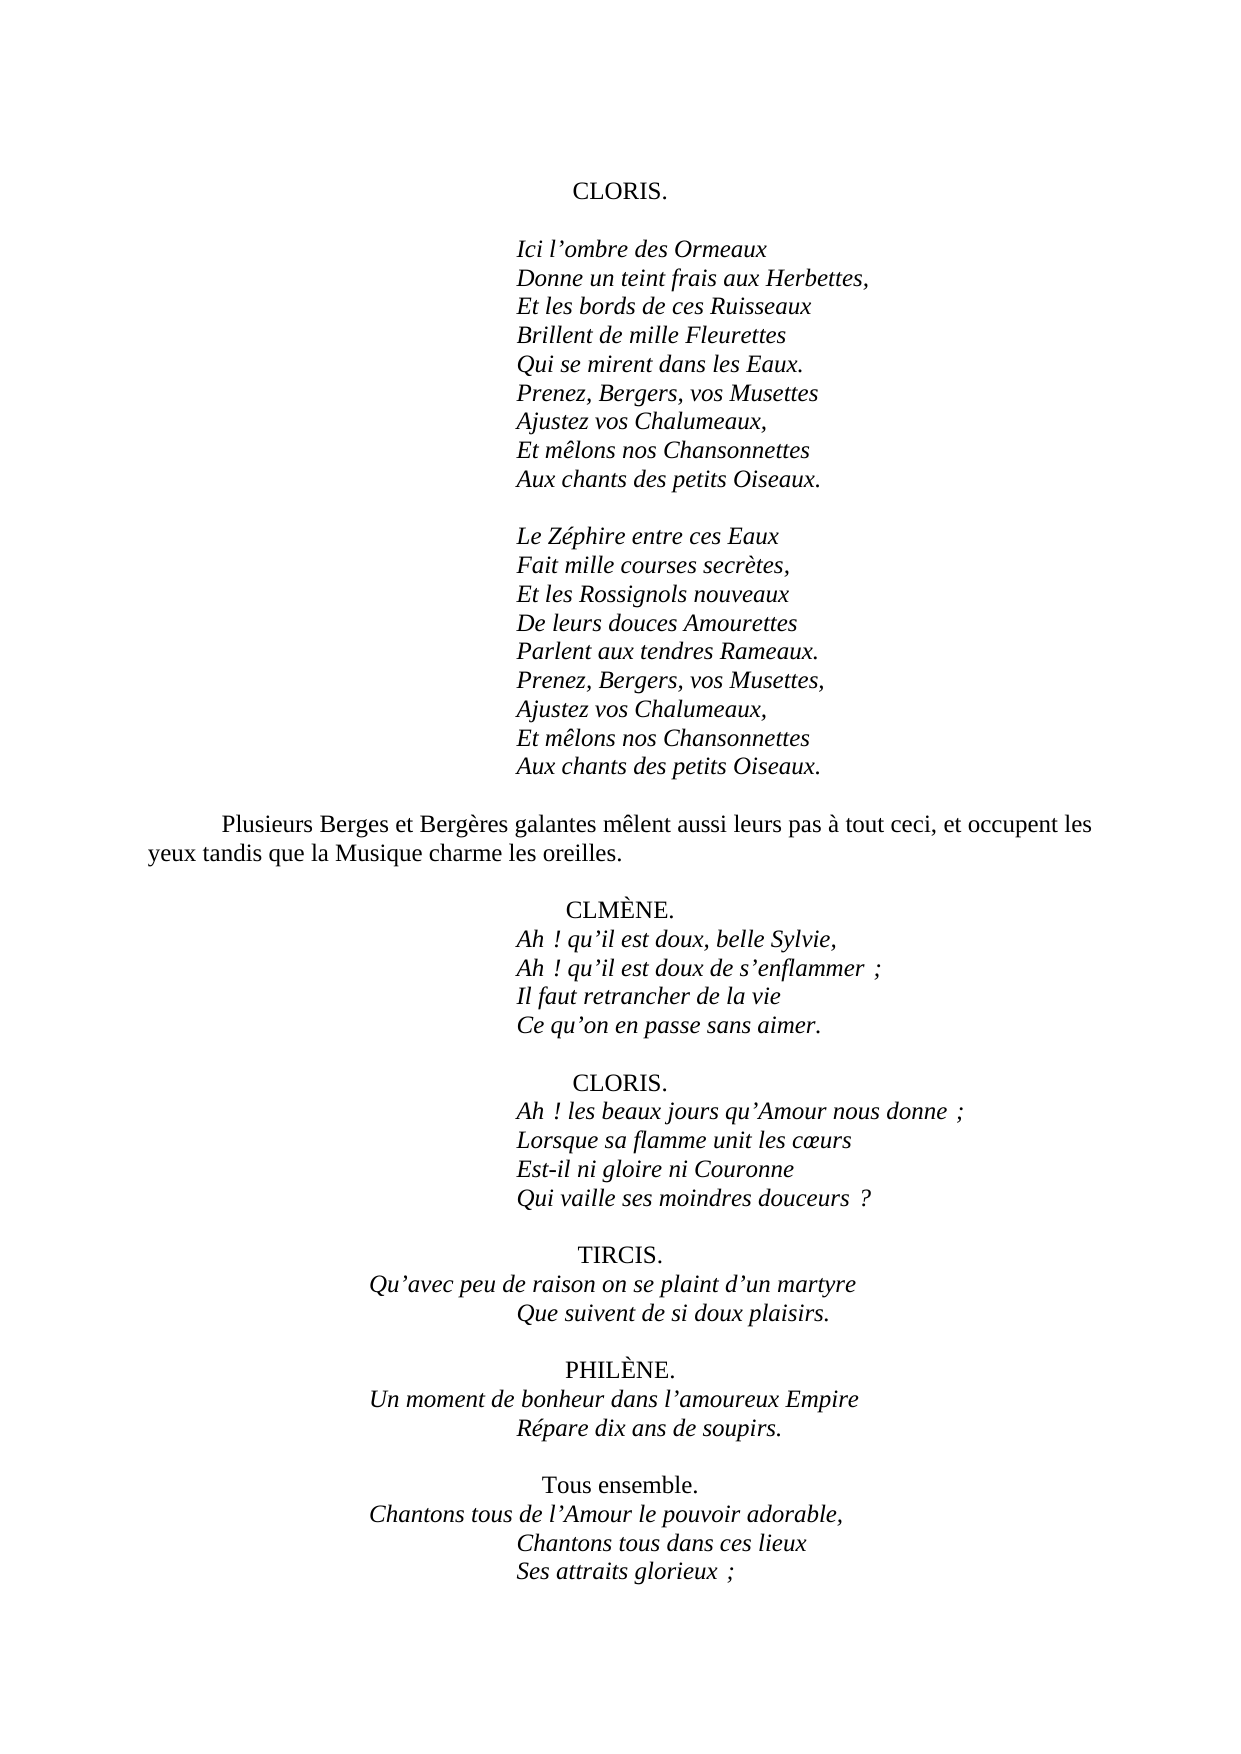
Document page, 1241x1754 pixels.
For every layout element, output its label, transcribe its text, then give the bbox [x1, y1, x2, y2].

text Donne un teint frais aux Herbettes, [516, 263, 1093, 291]
text Que suivent de si doux plaisirs. [443, 1298, 1093, 1326]
text De leurs douces Amourettes [516, 608, 1093, 636]
text Il faut retrancher de la vie [516, 981, 1093, 1010]
text Plusieurs Berges et Bergères galantes mêlent aussi leurs pas à tout ceci, et occupent les yeux tandis que la Musique charme les oreilles. [148, 809, 1093, 866]
text Ce qu’on en passe sans aimer. [516, 1010, 1093, 1039]
text Qu’avec peu de raison on se plaint d’un martyre [295, 1269, 1093, 1298]
text Ajustez vos Chalumeaux, [516, 406, 1093, 435]
text Parlent aux tendres Rameaux. [516, 636, 1093, 665]
text Ici l’ombre des Ormeaux [516, 234, 1093, 263]
text Tous ensemble. [148, 1470, 1093, 1499]
text Et les Rossignols nouveaux [516, 579, 1093, 608]
text Ses attraits glorieux ; [516, 1556, 1093, 1585]
text TIRCIS. [148, 1240, 1093, 1269]
text Aux chants des petits Oiseaux. [516, 751, 1093, 780]
text Ah ! qu’il est doux de s’enflammer ; [516, 953, 1093, 981]
text Qui se mirent dans les Eaux. [516, 349, 1093, 378]
text Lorsque sa flamme unit les cœurs [443, 1125, 1093, 1154]
text Fait mille courses secrètes, [516, 550, 1093, 579]
text Répare dix ans de soupirs. [443, 1413, 1093, 1441]
text Chantons tous de l’Amour le pouvoir adorable, [369, 1499, 1093, 1528]
text Brillent de mille Fleurettes [516, 320, 1093, 349]
text PHILÈNE. [148, 1355, 1093, 1384]
text Ajustez vos Chalumeaux, [516, 694, 1093, 723]
text Ah ! qu’il est doux, belle Sylvie, [516, 924, 1093, 953]
text Un moment de bonheur dans l’amoureux Empire [295, 1384, 1093, 1413]
text Le Zéphire entre ces Eaux [516, 521, 1093, 550]
text Aux chants des petits Oiseaux. [516, 464, 1093, 493]
text CLORIS. [148, 1068, 1093, 1096]
text Chantons tous dans ces lieux [443, 1528, 1093, 1556]
text Ah ! les beaux jours qu’Amour nous donne ; [443, 1096, 1093, 1125]
text Et mêlons nos Chansonnettes [516, 435, 1093, 464]
text Prenez, Bergers, vos Musettes [516, 378, 1093, 406]
text Et les bords de ces Ruisseaux [516, 291, 1093, 320]
text Prenez, Bergers, vos Musettes, [516, 665, 1093, 694]
text Qui vaille ses moindres douceurs ? [443, 1183, 1093, 1211]
text CLORIS. [148, 176, 1093, 205]
text CLMÈNE. [148, 895, 1093, 924]
text Est-il ni gloire ni Couronne [443, 1154, 1093, 1183]
text Et mêlons nos Chansonnettes [516, 723, 1093, 751]
